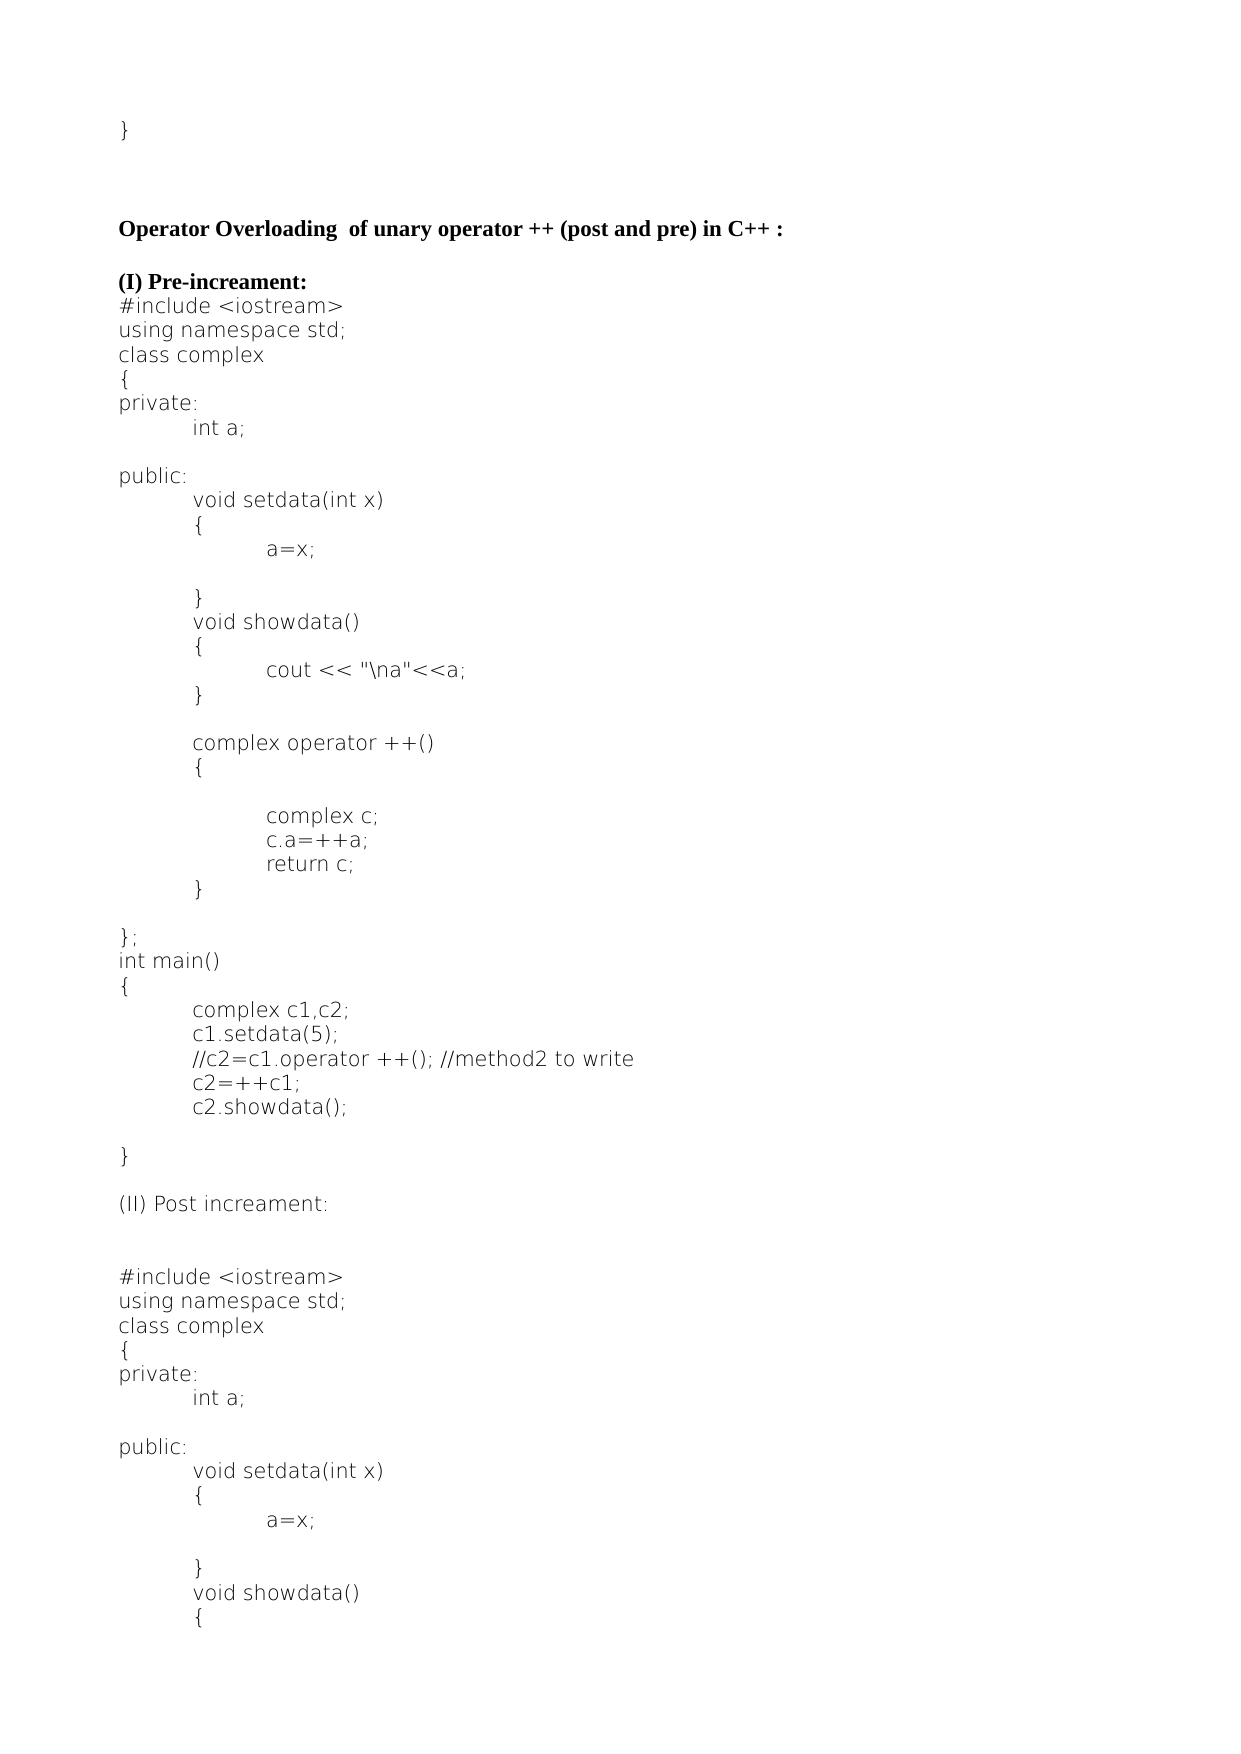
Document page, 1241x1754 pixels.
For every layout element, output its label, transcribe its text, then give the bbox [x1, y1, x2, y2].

text public: [118, 464, 1122, 488]
text complex c1,c2; [118, 998, 1122, 1022]
text { [118, 1338, 1122, 1362]
text { [118, 755, 1122, 780]
text { [118, 1605, 1122, 1629]
text class complex [118, 1314, 1122, 1338]
text { [118, 634, 1122, 658]
text private: [118, 391, 1122, 416]
text using namespace std; [118, 1289, 1122, 1314]
text }; [118, 925, 1122, 949]
text } [118, 1556, 1122, 1581]
text #include <iostream> [118, 1265, 1122, 1289]
text c2=++c1; [118, 1071, 1122, 1095]
text Operator Overloading of unary operator ++ (post and pre) in C++ : [118, 215, 1122, 242]
text { [118, 513, 1122, 537]
text } [118, 118, 1122, 142]
text } [118, 1144, 1122, 1168]
text //c2=c1.operator ++(); //method2 to write [118, 1047, 1122, 1071]
text { [118, 1483, 1122, 1508]
text c.a=++a; [118, 828, 1122, 852]
text #include <iostream> [118, 294, 1122, 318]
text (II) Post increament: [118, 1192, 1122, 1217]
text void showdata() [118, 1581, 1122, 1605]
text complex c; [118, 804, 1122, 828]
text return c; [118, 852, 1122, 877]
text class complex [118, 343, 1122, 367]
text } [118, 877, 1122, 901]
text int a; [118, 1386, 1122, 1411]
text { [118, 367, 1122, 391]
text void setdata(int x) [118, 1459, 1122, 1483]
text a=x; [118, 1508, 1122, 1532]
text (I) Pre-increament: [118, 268, 1122, 294]
text c1.setdata(5); [118, 1022, 1122, 1047]
text private: [118, 1362, 1122, 1386]
text complex operator ++() [118, 731, 1122, 755]
text } [118, 683, 1122, 707]
text void showdata() [118, 610, 1122, 634]
text } [118, 586, 1122, 610]
text int main() [118, 949, 1122, 974]
text using namespace std; [118, 318, 1122, 343]
text { [118, 974, 1122, 998]
text c2.showdata(); [118, 1095, 1122, 1119]
text public: [118, 1435, 1122, 1459]
text cout << "\na"<<a; [118, 658, 1122, 683]
text int a; [118, 416, 1122, 440]
text void setdata(int x) [118, 488, 1122, 513]
text a=x; [118, 537, 1122, 561]
